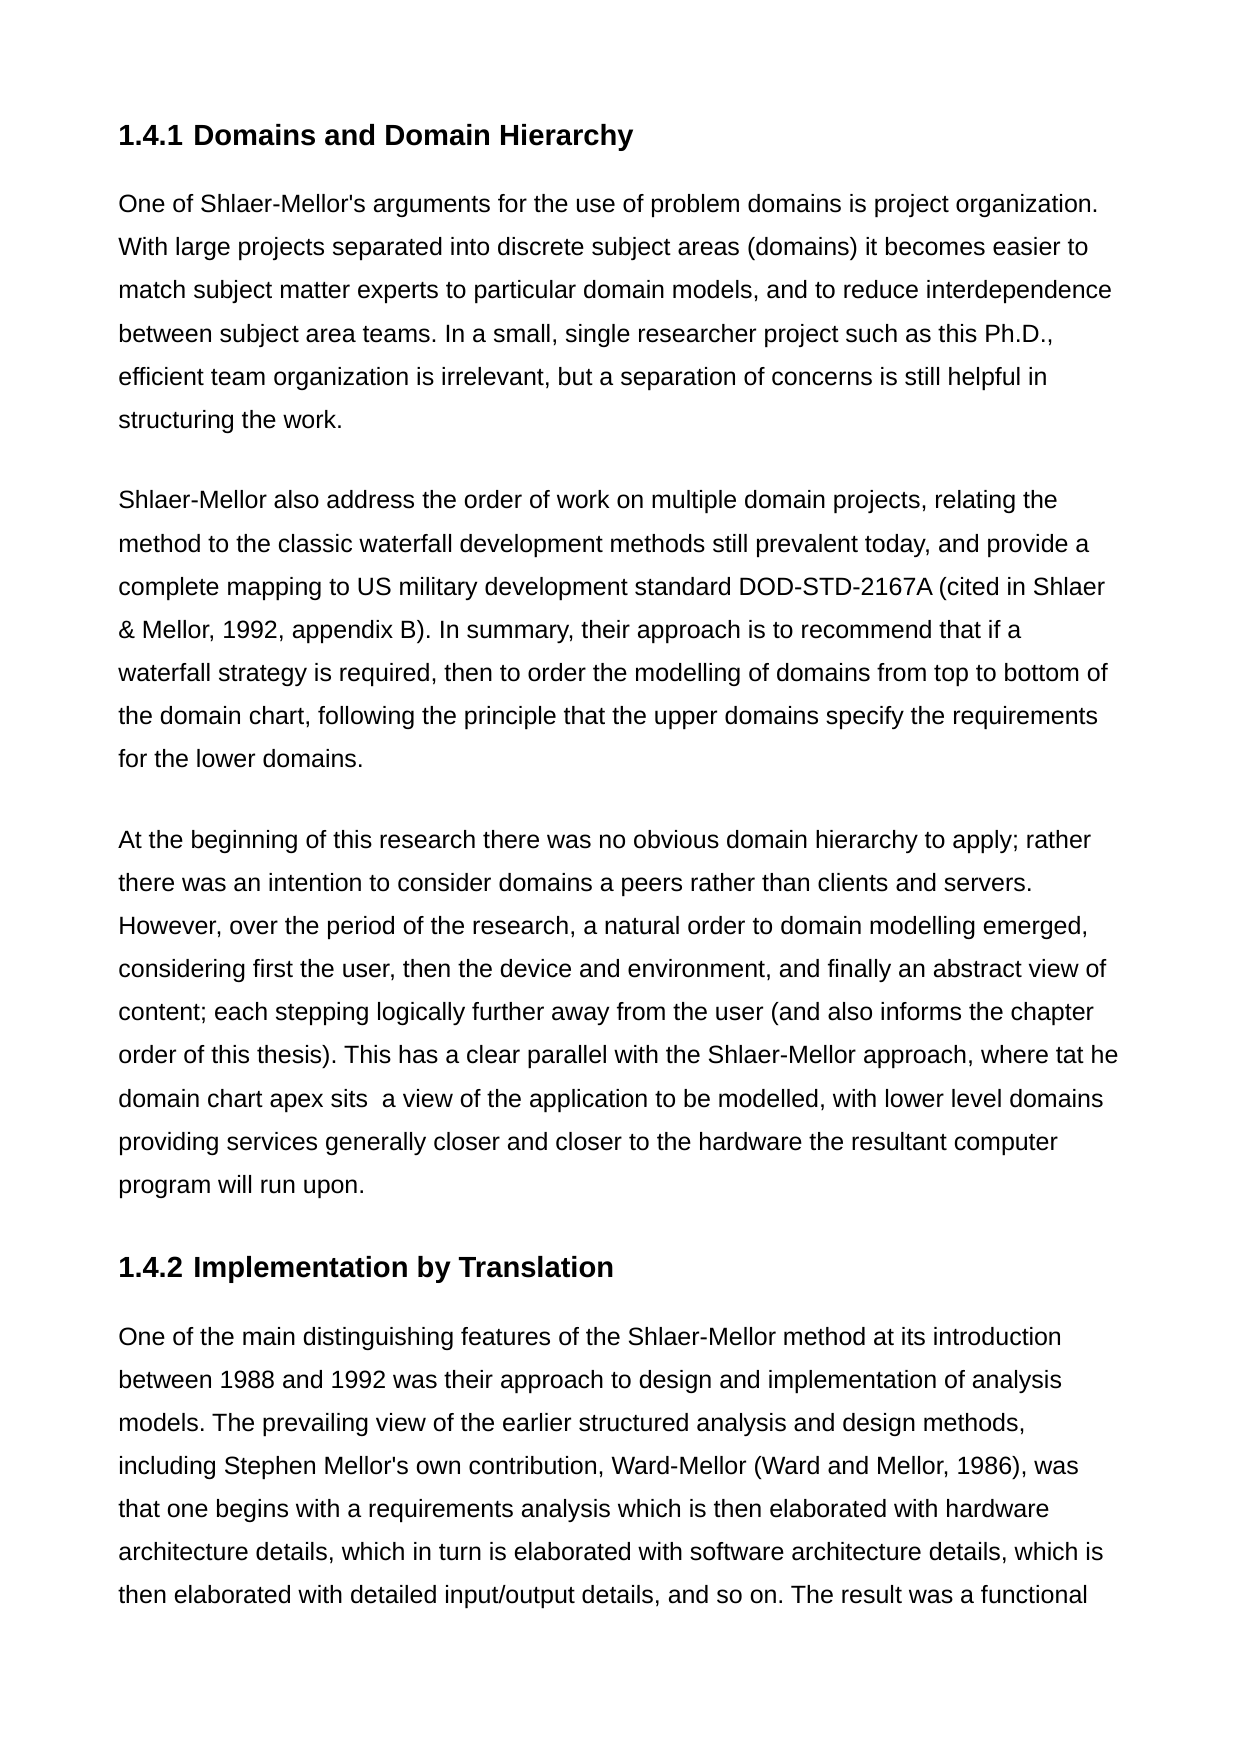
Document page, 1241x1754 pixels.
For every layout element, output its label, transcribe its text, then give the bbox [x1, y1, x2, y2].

text One of the main distinguishing features of the Shlaer-Mellor method at its introduction between 1988 and 1992 was their approach to design and implementation of analysis models. The prevailing view of the earlier structured analysis and design methods, including Stephen Mellor's own contribution, Ward-Mellor (Ward and Mellor, 1986), was that one begins with a requirements analysis which is then elaborated with hardware architecture details, which in turn is elaborated with software architecture details, which is then elaborated with detailed input/output details, and so on. The result was a functional [118, 1321, 1122, 1609]
text Shlaer-Mellor also address the order of work on multiple domain projects, relating the method to the classic waterfall development methods still prevalent today, and provide a complete mapping to US military development standard DOD-STD-2167A (cited in Shlaer & Mellor, 1992, appendix B). In summary, their approach is to recommend that if a waterfall strategy is required, then to order the modelling of domains from top to bottom of the domain chart, following the principle that the upper domains specify the requirements for the lower domains. [118, 485, 1122, 773]
subtitle Implementation by Translation [118, 1250, 1122, 1284]
text One of Shlaer-Mellor's arguments for the use of problem domains is project organization. With large projects separated into discrete subject areas (domains) it becomes easier to match subject matter experts to particular domain models, and to reduce interdependence between subject area teams. In a small, single researcher project such as this Ph.D., efficient team organization is irrelevant, but a separation of concerns is still helpful in structuring the work. [118, 189, 1122, 433]
subtitle Domains and Domain Hierarchy [118, 118, 1122, 152]
text At the beginning of this research there was no obvious domain hierarchy to apply; rather there was an intention to consider domains a peers rather than clients and servers. However, over the period of the research, a natural order to domain modelling emerged, considering first the user, then the device and environment, and finally an abstract view of content; each stepping logically further away from the user (and also informs the chapter order of this thesis). This has a clear parallel with the Shlaer-Mellor approach, where tat he domain chart apex sits a view of the application to be modelled, with lower level domains providing services generally closer and closer to the hardware the resultant computer program will run upon. [118, 825, 1122, 1198]
